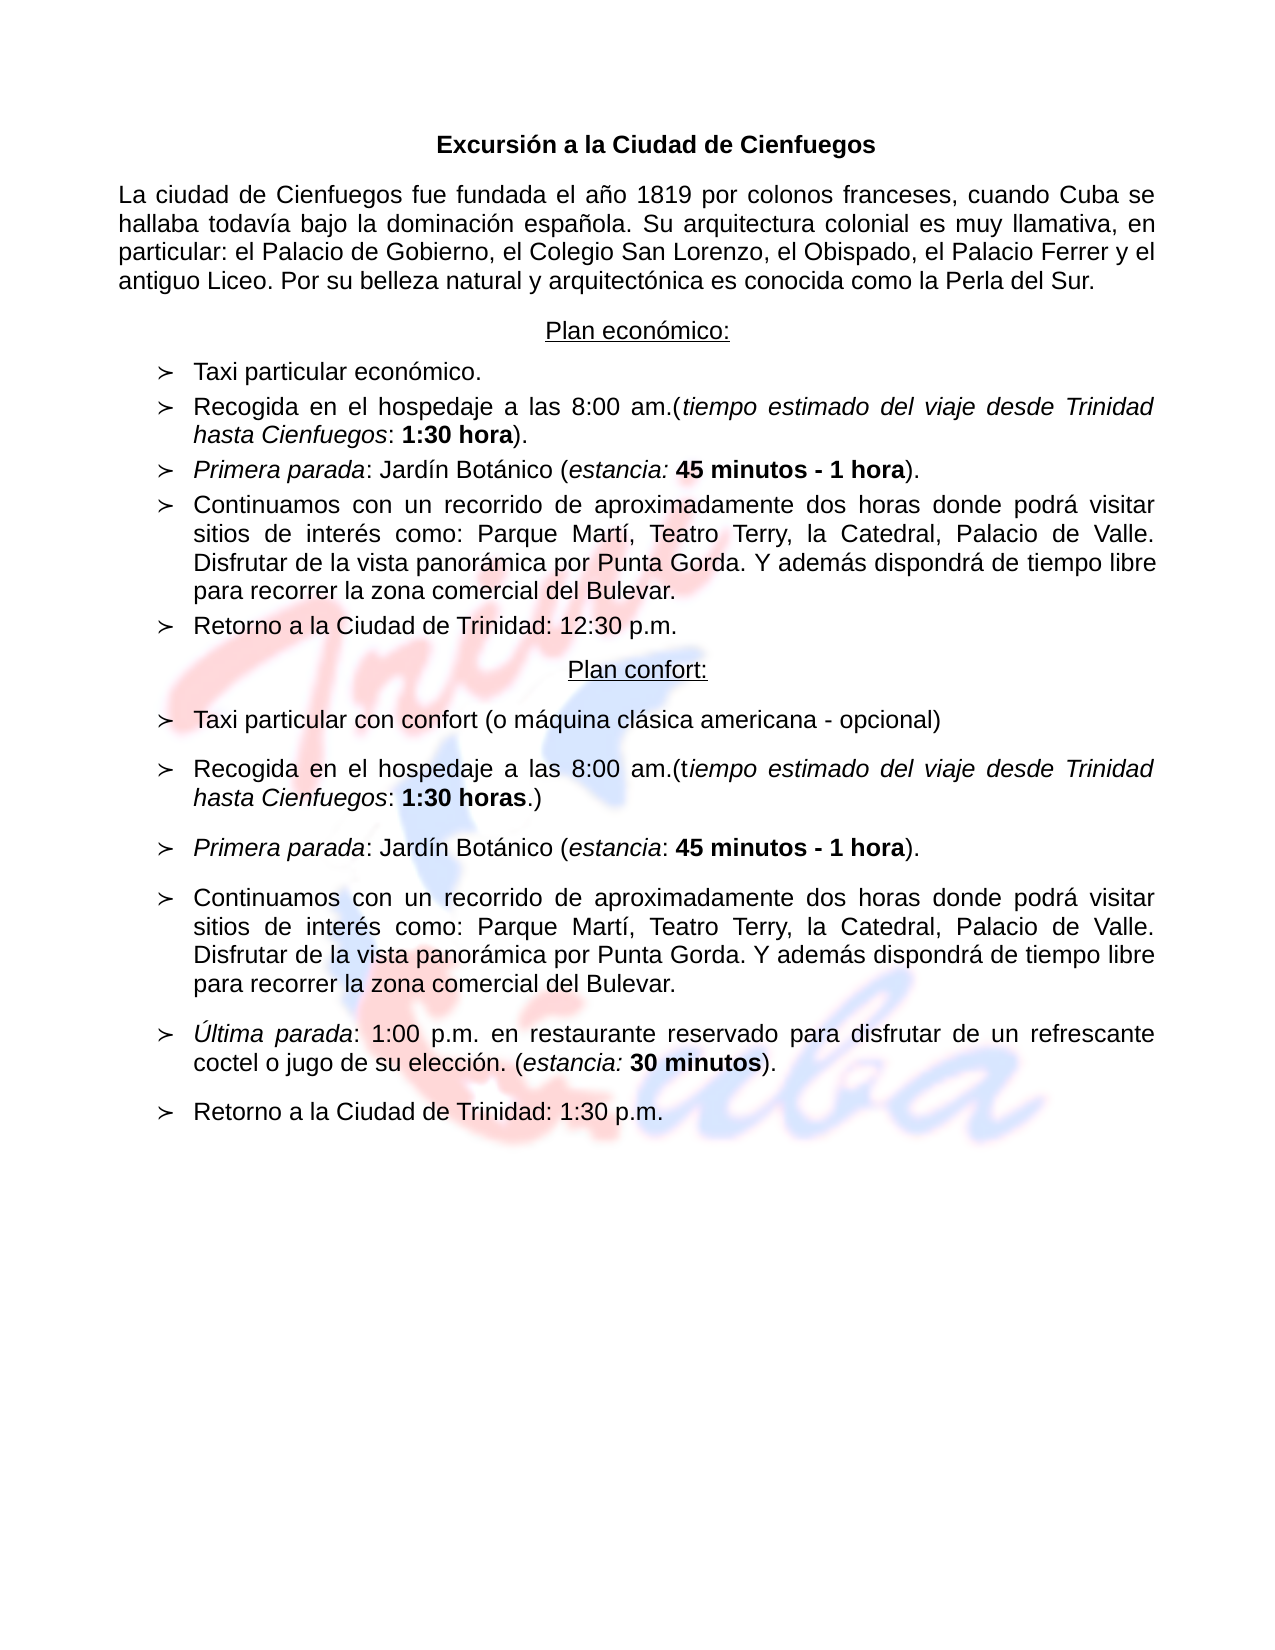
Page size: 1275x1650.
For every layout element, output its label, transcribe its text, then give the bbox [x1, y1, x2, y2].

list Taxi particular económico. [156, 357, 1157, 385]
text Plan económico: [118, 316, 1157, 344]
text Plan confort: [118, 655, 127, 684]
text Plan confort: [1148, 655, 1157, 684]
text Excursión a la Ciudad de Cienfuegos [156, 130, 1157, 159]
list Recogida en el hospedaje a las 8:00 am.(tiempo estimado del viaje desde Trinidad hasta Cienfuegos: 1:30 hora). [156, 391, 1157, 449]
text La ciudad de Cienfuegos fue fundada el año 1819 por colonos franceses, cuando Cuba se hallaba todavía bajo la dominación española. Su arquitectura colonial es muy llamativa, en particular: el Palacio de Gobierno, el Colegio San Lorenzo, el Obispado, el Palacio Ferrer y el antiguo Liceo. Por su belleza natural y arquitectónica es conocida como la Perla del Sur. [118, 180, 1157, 295]
